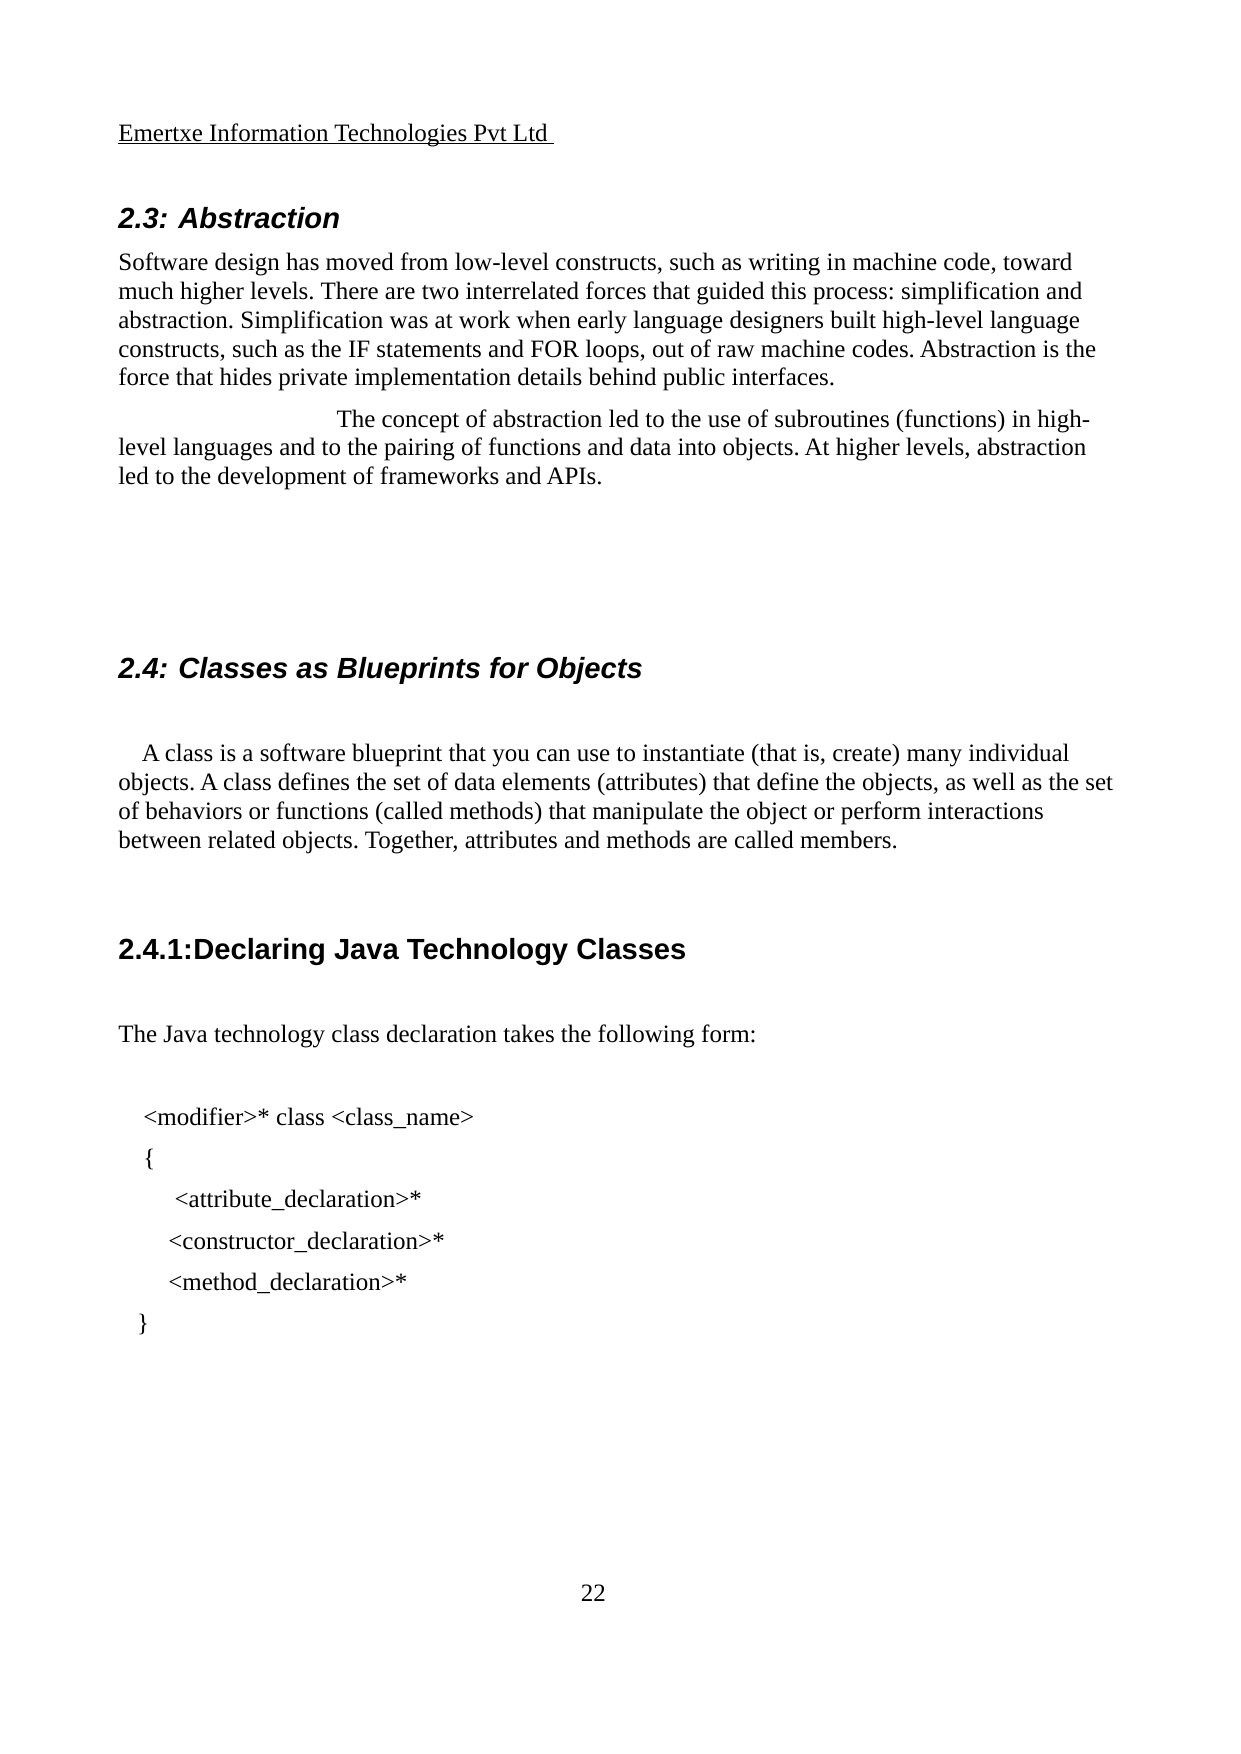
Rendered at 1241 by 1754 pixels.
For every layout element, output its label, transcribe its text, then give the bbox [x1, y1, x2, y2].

text <constructor_declaration>* [118, 1226, 1122, 1254]
subtitle Classes as Blueprints for Objects [118, 651, 1122, 685]
text The Java technology class declaration takes the following form: [118, 1019, 1122, 1048]
text <method_declaration>* [118, 1267, 1122, 1296]
text <modifier>* class <class_name> [118, 1102, 1122, 1131]
text The concept of abstraction led to the use of subroutines (functions) in high-level languages and to the pairing of functions and data into objects. At higher levels, abstraction led to the development of frameworks and APIs. [118, 404, 1122, 490]
text Software design has moved from low-level constructs, such as writing in machine code, toward much higher levels. There are two interrelated forces that guided this process: simplification and abstraction. Simplification was at work when early language designers built high-level language constructs, such as the IF statements and FOR loops, out of raw machine codes. Abstraction is the force that hides private implementation details behind public interfaces. [118, 247, 1122, 391]
text } [118, 1308, 1122, 1337]
subtitle Declaring Java Technology Classes [118, 932, 1122, 966]
text { [118, 1143, 1122, 1172]
text A class is a software blueprint that you can use to instantiate (that is, create) many individual objects. A class defines the set of data elements (attributes) that define the objects, as well as the set of behaviors or functions (called methods) that manipulate the object or perform interactions between related objects. Together, attributes and methods are called members. [118, 738, 1122, 853]
text <attribute_declaration>* [118, 1184, 1122, 1213]
subtitle Abstraction [118, 201, 1122, 235]
